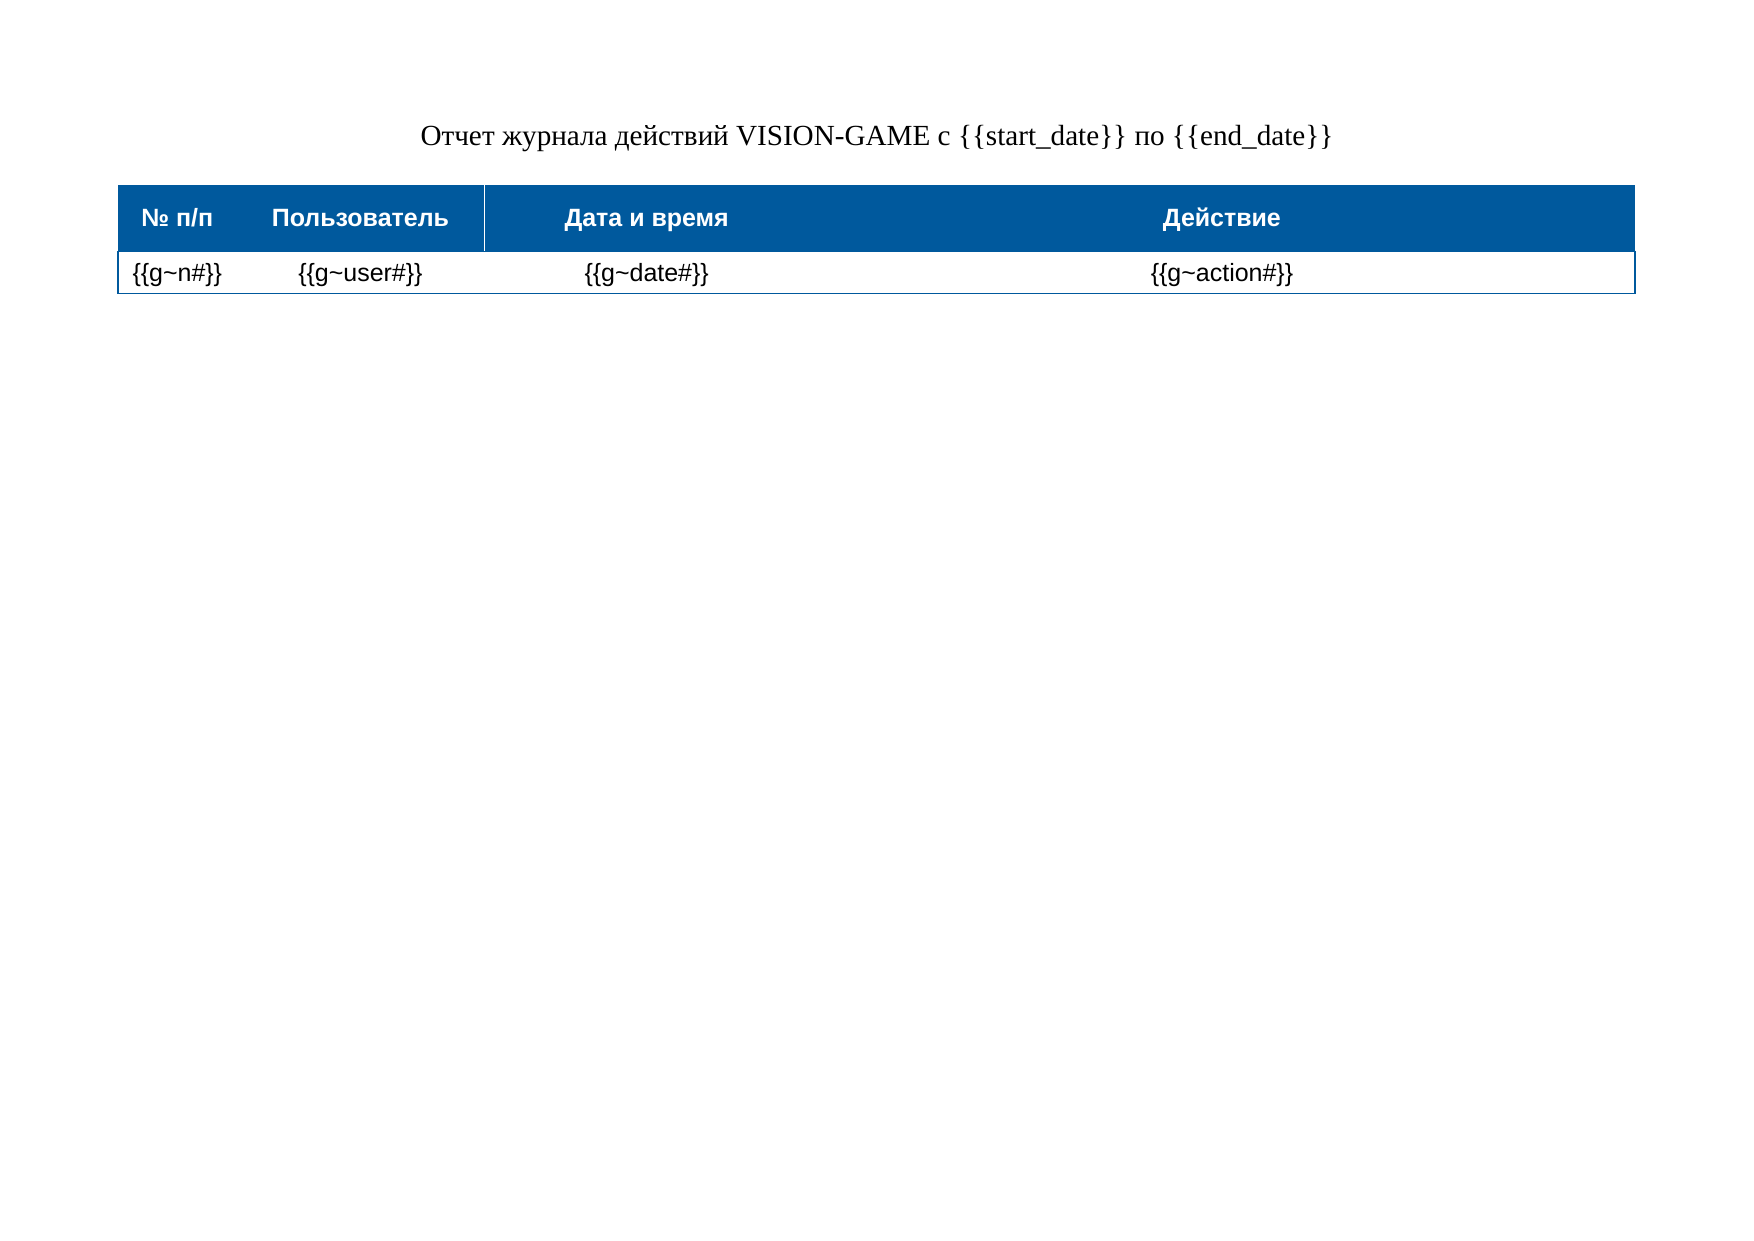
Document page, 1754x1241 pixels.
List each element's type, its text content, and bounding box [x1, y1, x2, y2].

table_cell {{g~user#}} [236, 252, 484, 293]
table_cell {{g~date#}} [485, 252, 808, 293]
table_cell {{g~action#}} [808, 252, 1634, 293]
table_cell {{g~n#}} [119, 252, 236, 293]
text Отчет журнала действий VISION-GAME c {{start_date}} по {{end_date}} [118, 118, 1636, 152]
table_header Действие [808, 185, 1635, 251]
table_header Пользователь [236, 185, 484, 251]
table_header Дата и время [485, 185, 808, 251]
table_header № п/п [118, 185, 236, 251]
